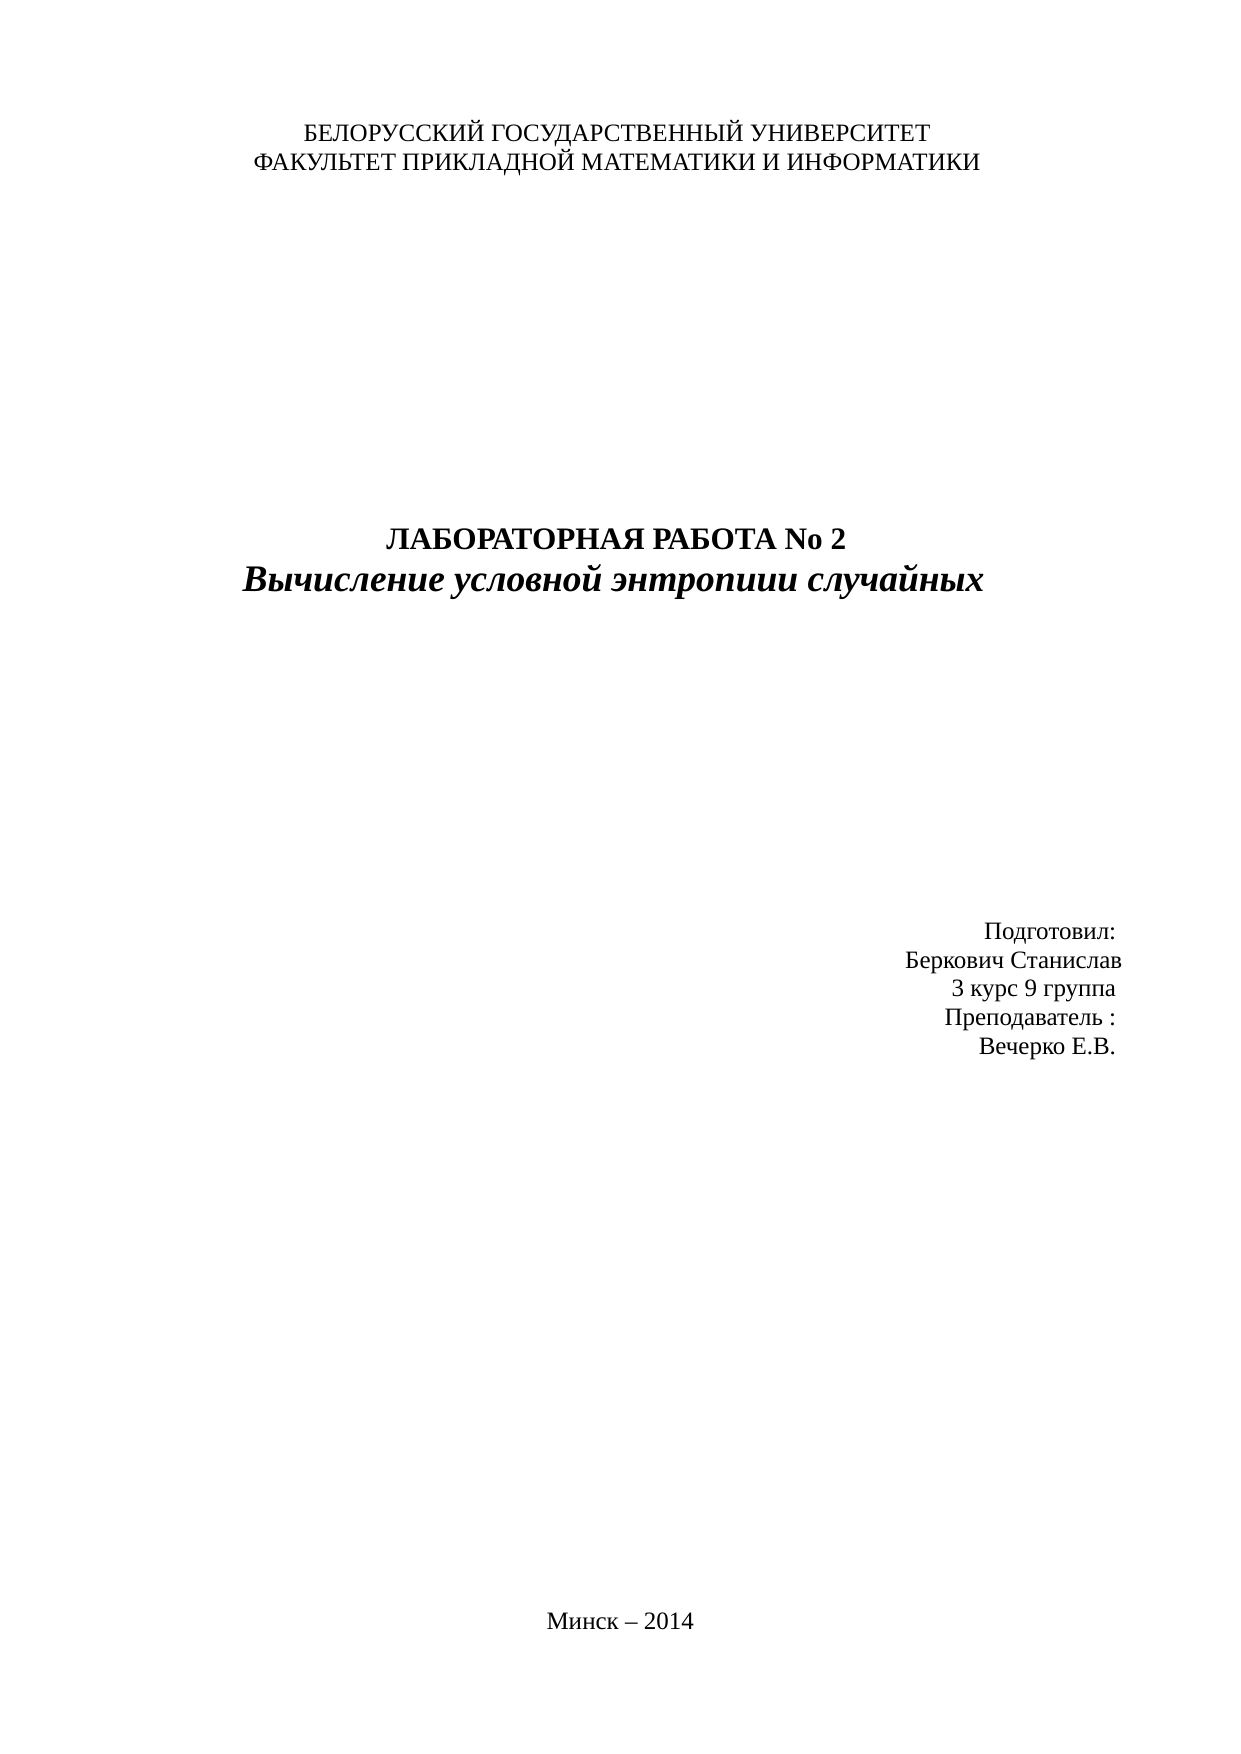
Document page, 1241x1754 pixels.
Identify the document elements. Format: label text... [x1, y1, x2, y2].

text 3 курс 9 группа [118, 973, 1122, 1002]
text Вычисление условной энтропиии случайных [118, 557, 1122, 600]
text Вечерко Е.В. [118, 1031, 1122, 1060]
text Беркович Станислав [118, 945, 1122, 973]
text ФАКУЛЬТЕТ ПРИКЛАДНОЙ МАТЕМАТИКИ И ИНФОРМАТИКИ [118, 147, 1122, 176]
text ЛАБОРАТОРНАЯ РАБОТА No 2 [118, 521, 1122, 557]
text Преподаватель : [118, 1002, 1122, 1031]
text БЕЛОРУССКИЙ ГОСУДАРСТВЕННЫЙ УНИВЕРСИТЕТ [118, 118, 1122, 147]
text Минск – 2014 [118, 1606, 1122, 1635]
text Подготовил: [118, 916, 1122, 945]
